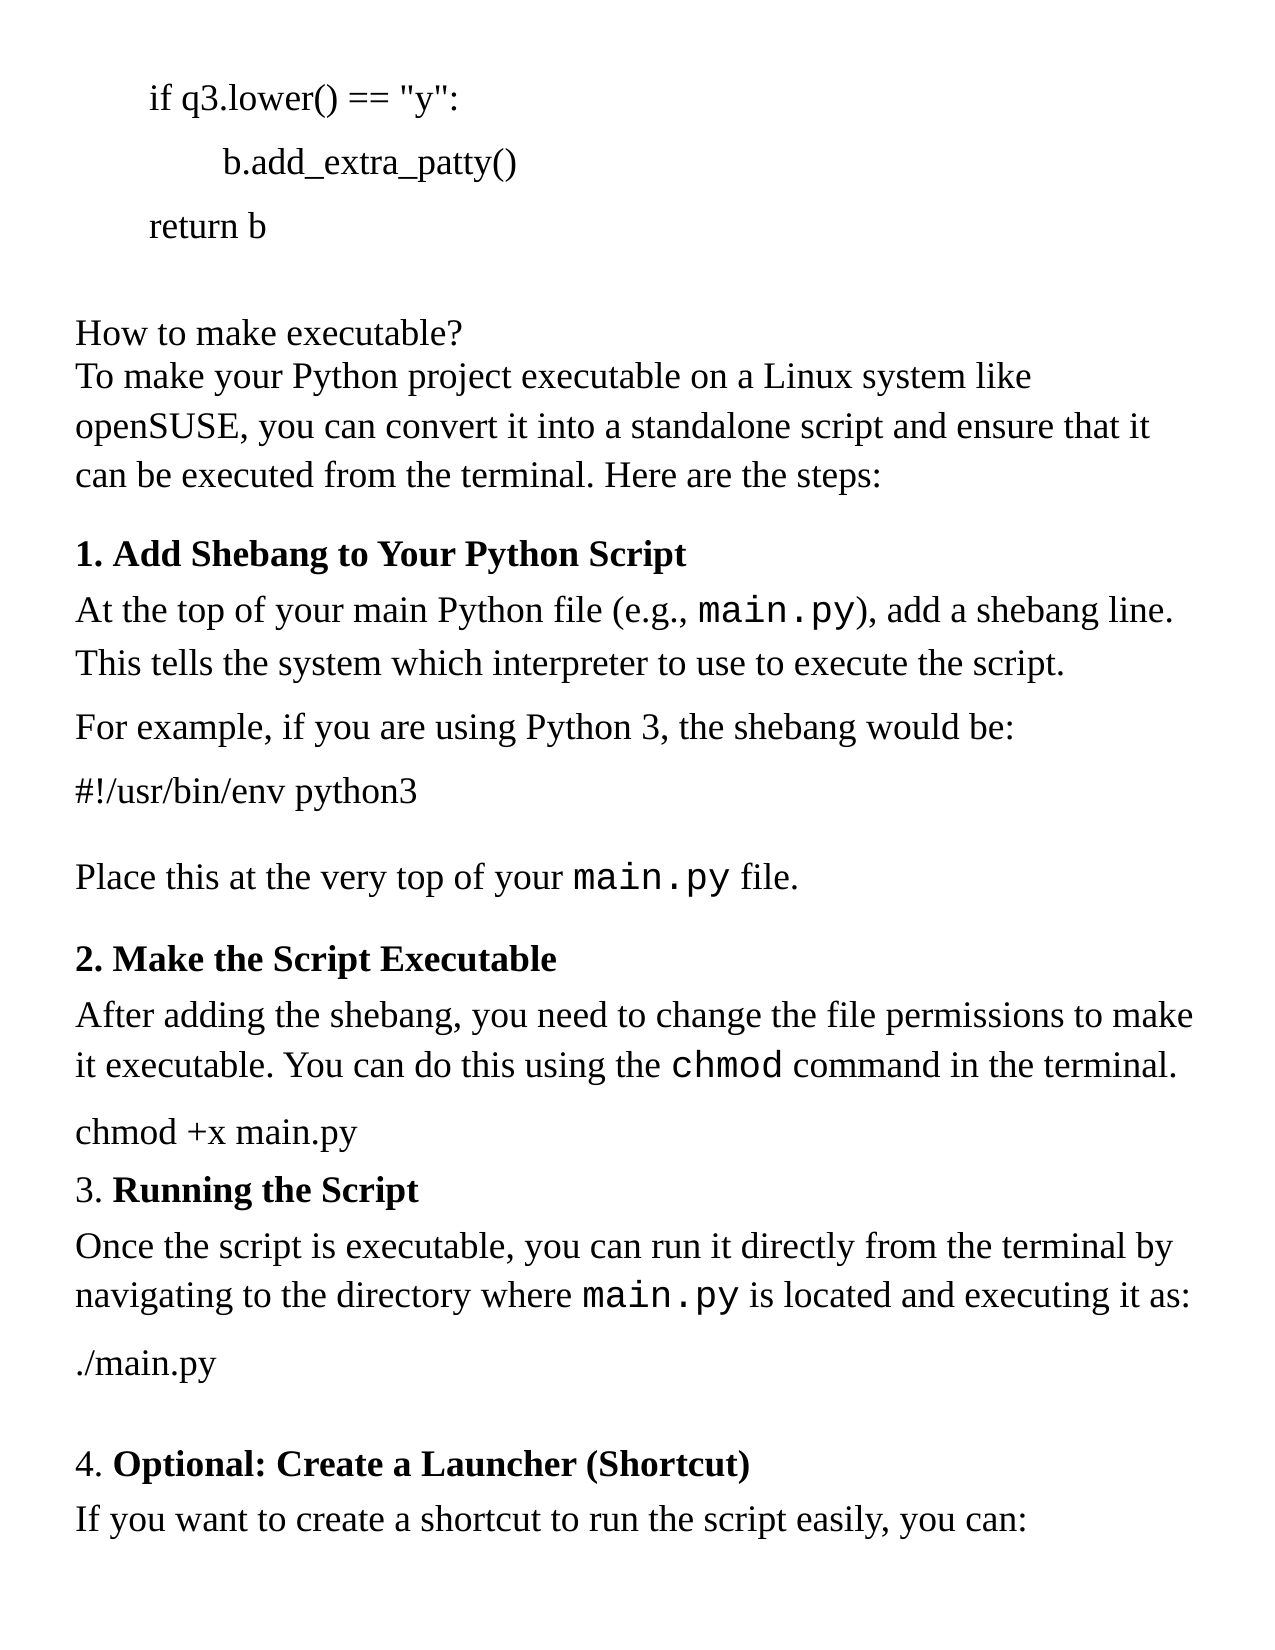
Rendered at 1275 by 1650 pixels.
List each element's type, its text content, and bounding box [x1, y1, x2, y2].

text How to make executable? [75, 311, 1200, 354]
text ./main.py [75, 1340, 1200, 1383]
text #!/usr/bin/env python3 [75, 768, 1200, 811]
text chmod +x main.py [75, 1110, 1200, 1153]
text if q3.lower() == "y": [75, 75, 1200, 118]
subtitle 4. Optional: Create a Launcher (Shortcut) [75, 1441, 1200, 1484]
text Place this at the very top of your main.py file. [75, 854, 1200, 901]
text return b [75, 203, 1200, 246]
text At the top of your main Python file (e.g., main.py), add a shebang line. This tells the system which interpreter to use to execute the script. [75, 587, 1200, 683]
text Once the script is executable, you can run it directly from the terminal by navigating to the directory where main.py is located and executing it as: [75, 1223, 1200, 1319]
text b.add_extra_patty() [75, 139, 1200, 182]
subtitle 2. Make the Script Executable [75, 937, 1200, 980]
subtitle 1. Add Shebang to Your Python Script [75, 532, 1200, 575]
text If you want to create a shortcut to run the script easily, you can: [75, 1497, 1200, 1540]
text To make your Python project executable on a Linux system like openSUSE, you can convert it into a standalone script and ensure that it can be executed from the terminal. Here are the steps: [75, 354, 1200, 496]
text After adding the shebang, you need to change the file permissions to make it executable. You can do this using the chmod command in the terminal. [75, 992, 1200, 1088]
text For example, if you are using Python 3, the shebang would be: [75, 704, 1200, 747]
subtitle 3. Running the Script [75, 1167, 1200, 1211]
